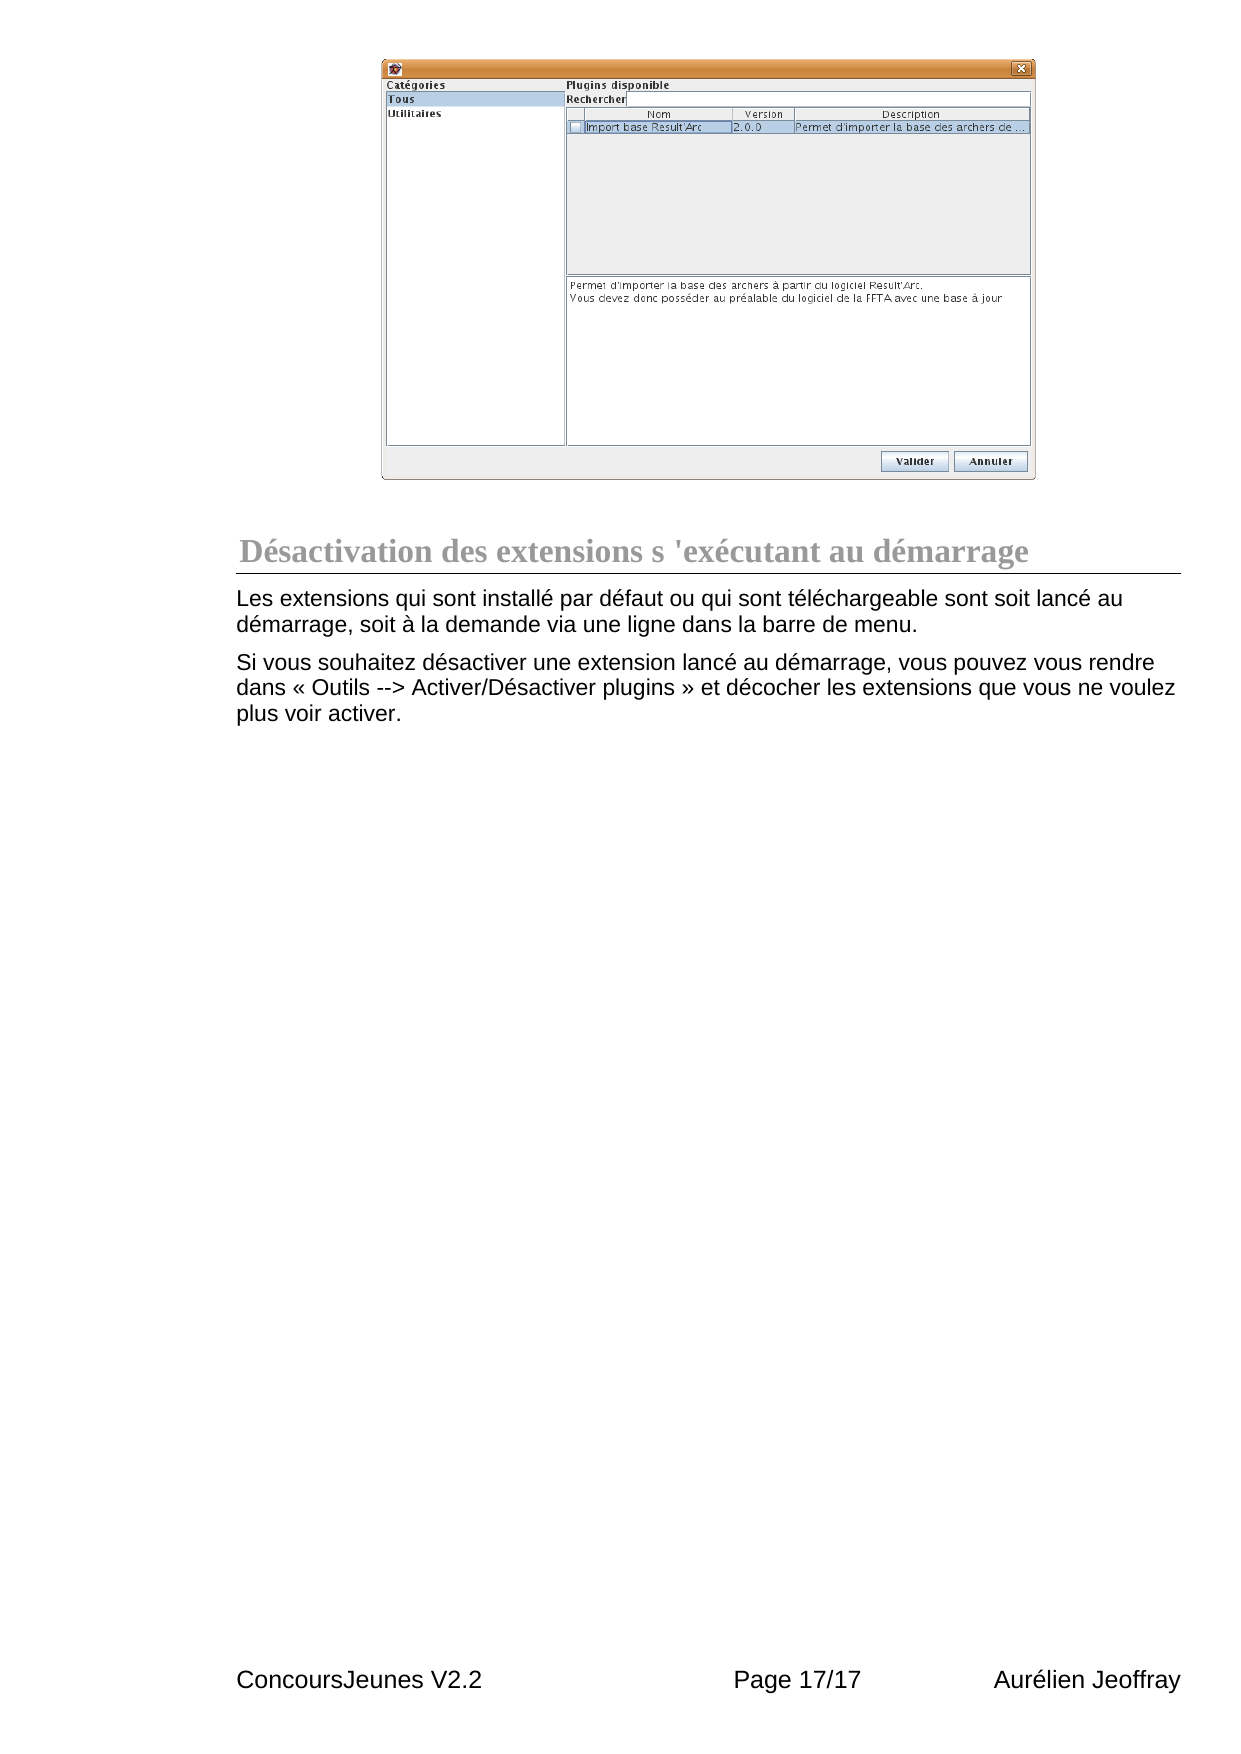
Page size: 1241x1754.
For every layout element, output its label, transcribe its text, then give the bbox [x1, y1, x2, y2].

text Les extensions qui sont installé par défaut ou qui sont téléchargeable sont soit lancé au démarrage, soit à la demande via une ligne dans la barre de menu. [236, 586, 1181, 637]
picture [381, 59, 1036, 480]
text Si vous souhaitez désactiver une extension lancé au démarrage, vous pouvez vous rendre dans « Outils --> Activer/Désactiver plugins » et décocher les extensions que vous ne voulez plus voir activer. [236, 649, 1181, 726]
subtitle Désactivation des extensions s 'exécutant au démarrage [236, 530, 1181, 573]
